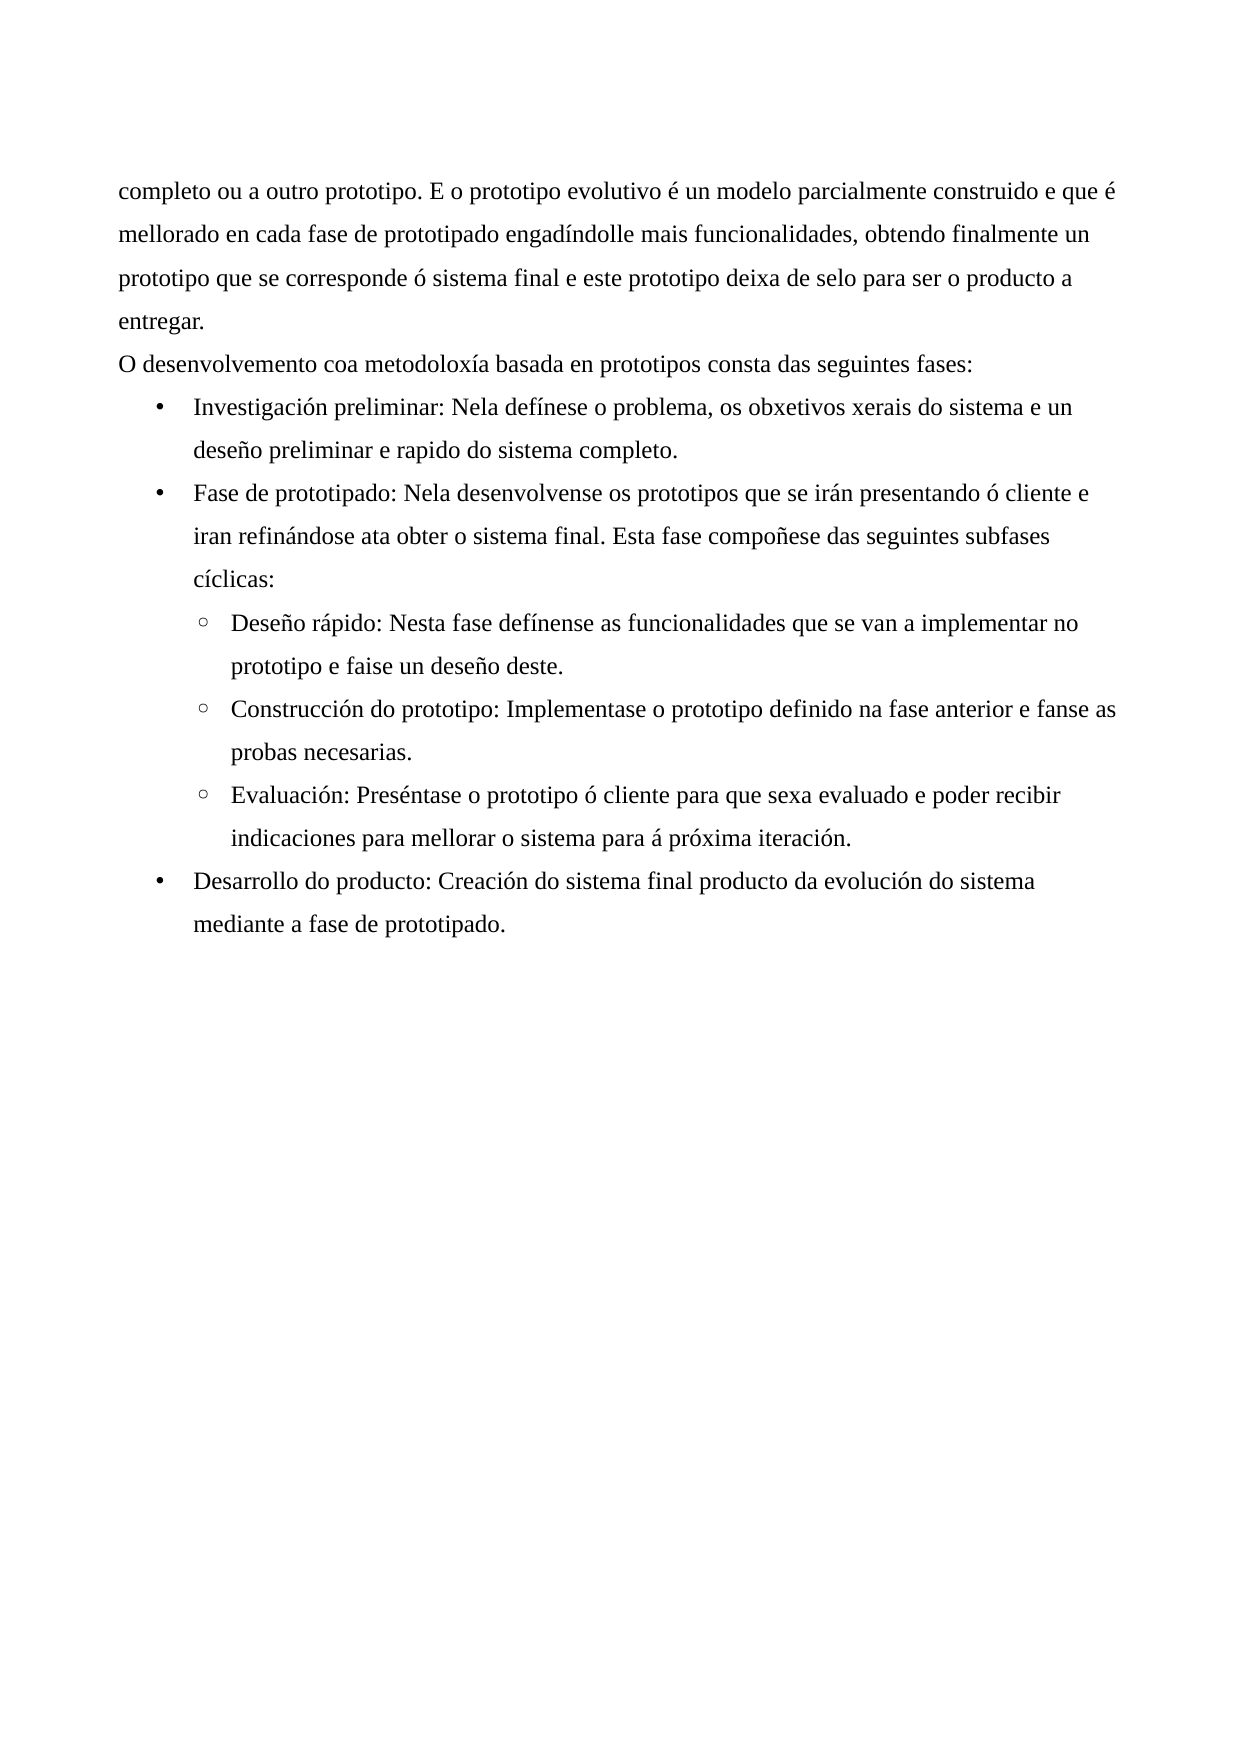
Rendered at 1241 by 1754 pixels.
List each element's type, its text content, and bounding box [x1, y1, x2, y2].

text completo ou a outro prototipo. E o prototipo evolutivo é un modelo parcialmente construido e que é mellorado en cada fase de prototipado engadíndolle mais funcionalidades, obtendo finalmente un prototipo que se corresponde ó sistema final e este prototipo deixa de selo para ser o producto a entregar. [118, 176, 1122, 334]
list Construcción do prototipo: Implementase o prototipo definido na fase anterior e fanse as probas necesarias. [193, 694, 1122, 766]
list Desarrollo do producto: Creación do sistema final producto da evolución do sistema mediante a fase de prototipado. [156, 866, 1122, 938]
list Investigación preliminar: Nela defínese o problema, os obxetivos xerais do sistema e un deseño preliminar e rapido do sistema completo. [156, 392, 1122, 464]
list Fase de prototipado: Nela desenvolvense os prototipos que se irán presentando ó cliente e iran refinándose ata obter o sistema final. Esta fase compoñese das seguintes subfases cíclicas: [156, 478, 1122, 593]
list Evaluación: Preséntase o prototipo ó cliente para que sexa evaluado e poder recibir indicaciones para mellorar o sistema para á próxima iteración. [193, 780, 1122, 852]
text O desenvolvemento coa metodoloxía basada en prototipos consta das seguintes fases: [118, 349, 1122, 378]
list Deseño rápido: Nesta fase defínense as funcionalidades que se van a implementar no prototipo e faise un deseño deste. [193, 608, 1122, 679]
